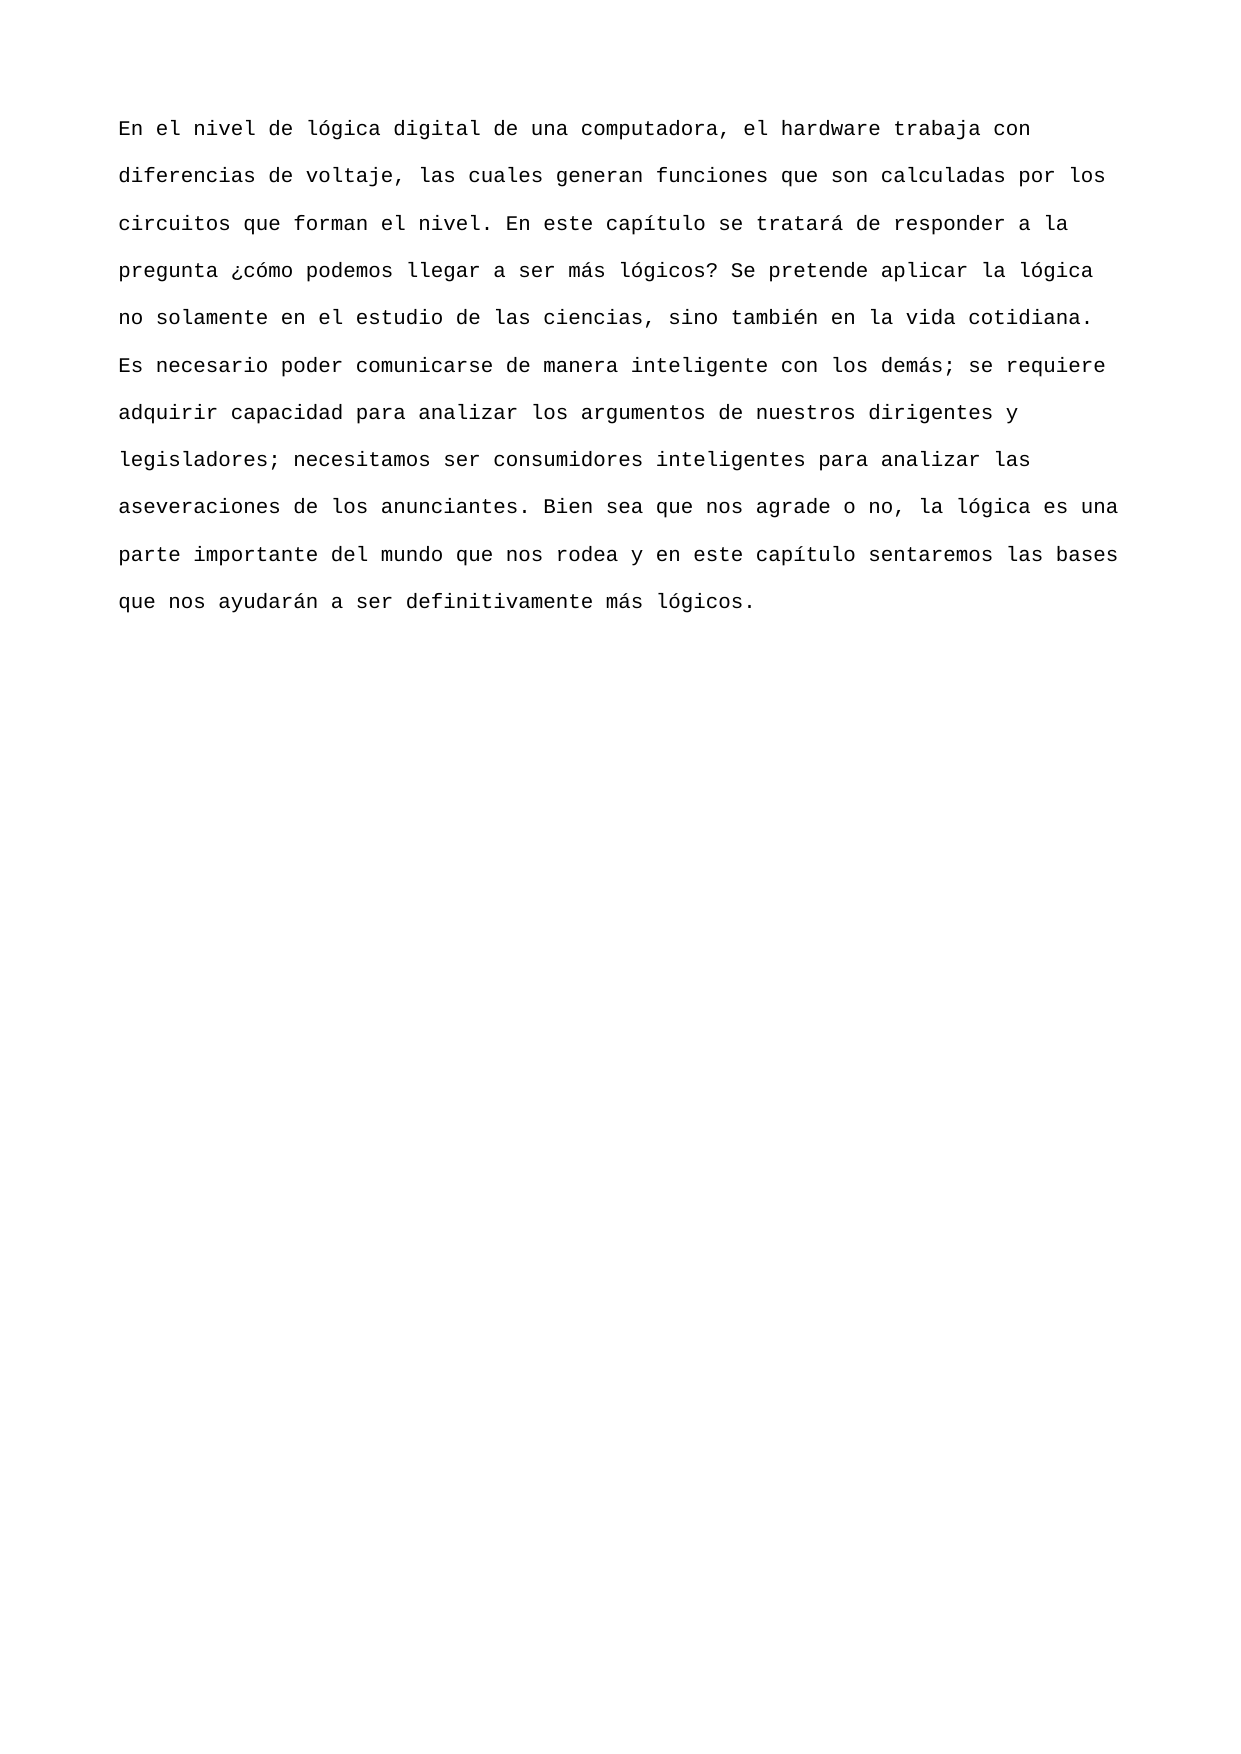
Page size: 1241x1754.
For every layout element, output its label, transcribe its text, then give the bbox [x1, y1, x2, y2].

text En el nivel de lógica digital de una computadora, el hardware trabaja con diferencias de voltaje, las cuales generan funciones que son calculadas por los circuitos que forman el nivel. En este capítulo se tratará de responder a la pregunta ¿cómo podemos llegar a ser más lógicos? Se pretende aplicar la lógica no solamente en el estudio de las ciencias, sino también en la vida cotidiana. Es necesario poder comunicarse de manera inteligente con los demás; se requiere adquirir capacidad para analizar los argumentos de nuestros dirigentes y legisladores; necesitamos ser consumidores inteligentes para analizar las aseveraciones de los anunciantes. Bien sea que nos agrade o no, la lógica es una parte importante del mundo que nos rodea y en este capítulo sentaremos las bases que nos ayudarán a ser definitivamente más lógicos. [118, 118, 1122, 615]
